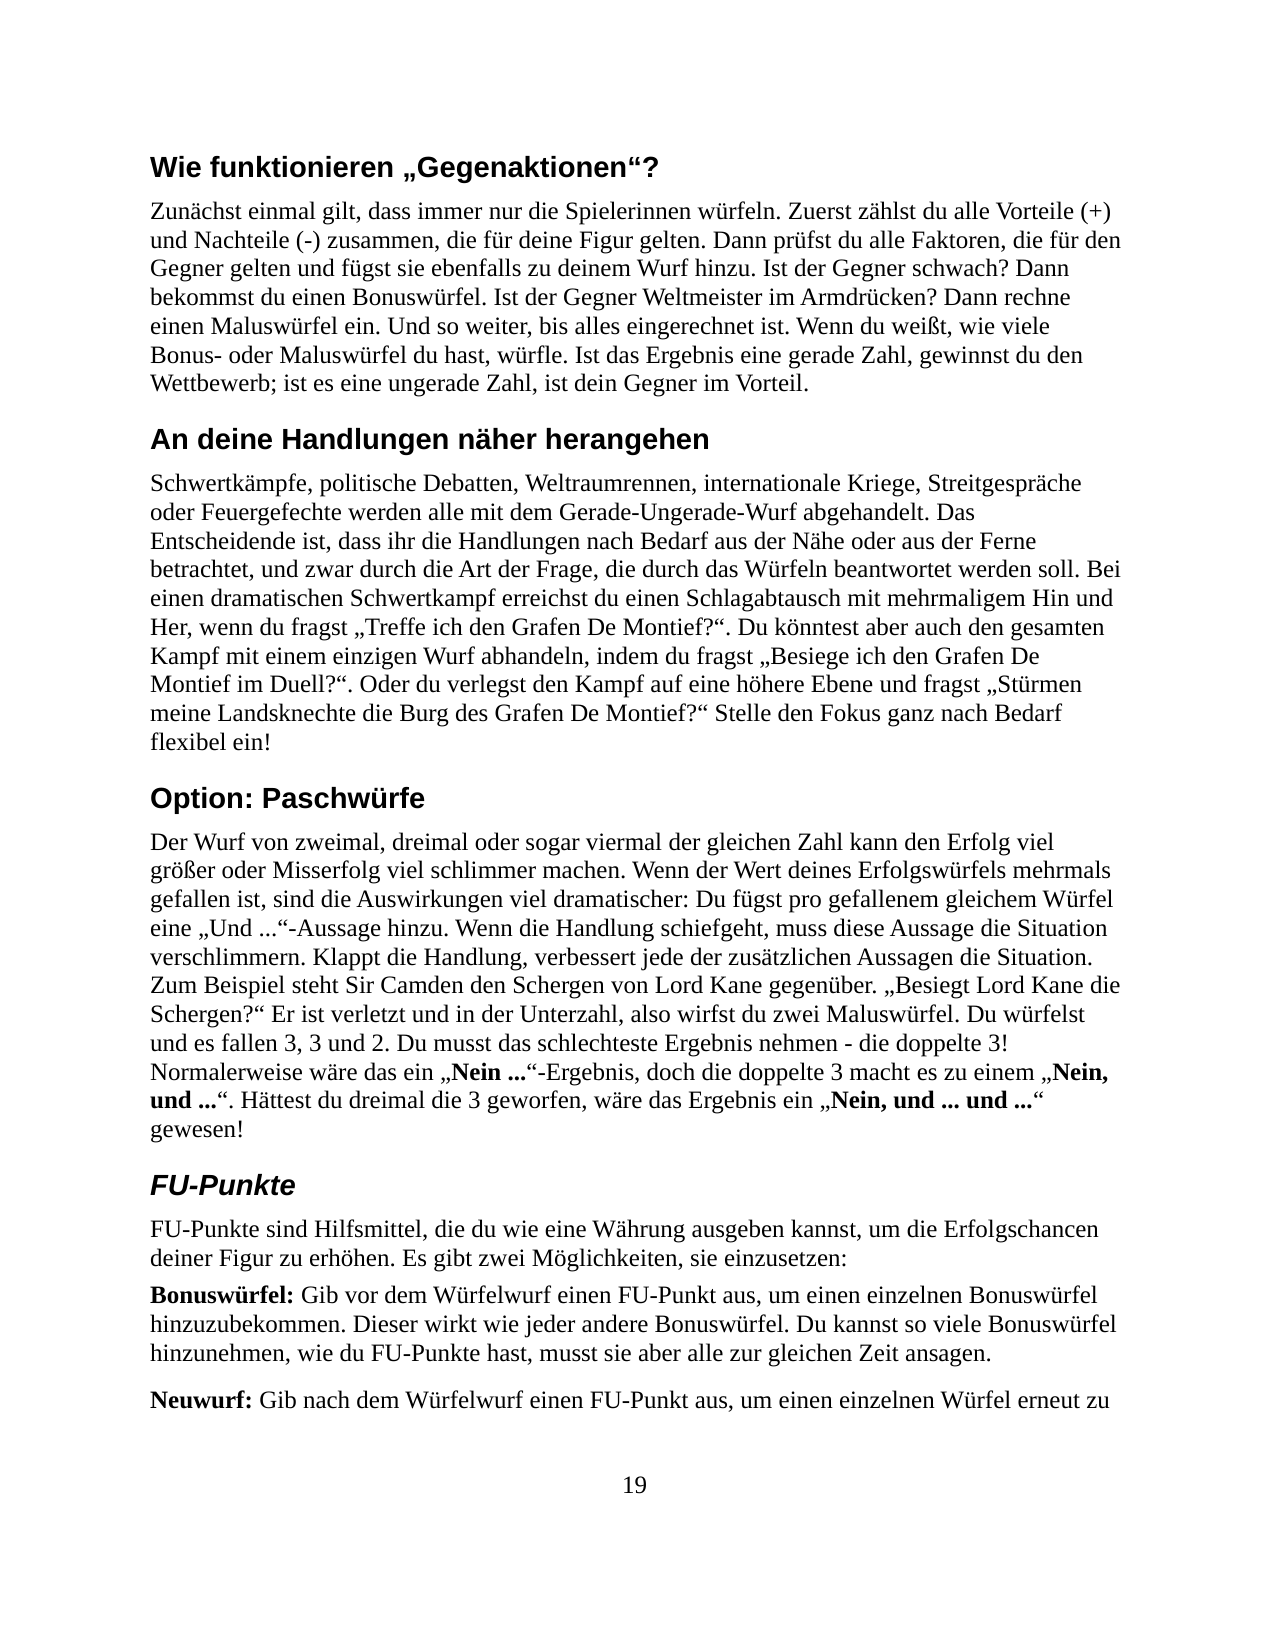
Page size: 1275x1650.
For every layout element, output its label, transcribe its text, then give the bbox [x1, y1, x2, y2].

text Der Wurf von zweimal, dreimal oder sogar viermal der gleichen Zahl kann den Erfolg viel größer oder Misserfolg viel schlimmer machen. Wenn der Wert deines Erfolgswürfels mehrmals gefallen ist, sind die Auswirkungen viel dramatischer: Du fügst pro gefallenem gleichem Würfel eine „Und ...“-Aussage hinzu. Wenn die Handlung schiefgeht, muss diese Aussage die Situation verschlimmern. Klappt die Handlung, verbessert jede der zusätzlichen Aussagen die Situation. Zum Beispiel steht Sir Camden den Schergen von Lord Kane gegenüber. „Besiegt Lord Kane die Schergen?“ Er ist verletzt und in der Unterzahl, also wirfst du zwei Maluswürfel. Du würfelst und es fallen 3, 3 und 2. Du musst das schlechteste Ergebnis nehmen - die doppelte 3! Normalerweise wäre das ein „Nein ...“-Ergebnis, doch die doppelte 3 macht es zu einem „Nein, und ...“. Hättest du dreimal die 3 geworfen, wäre das Ergebnis ein „Nein, und ... und ...“ gewesen! [150, 827, 1125, 1143]
text FU-Punkte sind Hilfsmittel, die du wie eine Währung ausgeben kannst, um die Erfolgschancen deiner Figur zu erhöhen. Es gibt zwei Möglichkeiten, sie einzusetzen: [150, 1214, 1125, 1272]
subtitle Option: Paschwürfe [150, 781, 1125, 814]
subtitle Wie funktionieren „Gegenaktionen“? [150, 150, 1125, 183]
text Neuwurf: Gib nach dem Würfelwurf einen FU-Punkt aus, um einen einzelnen Würfel erneut zu [150, 1385, 1125, 1413]
subtitle An deine Handlungen näher herangehen [150, 422, 1125, 456]
subtitle FU-Punkte [150, 1168, 1125, 1202]
text Schwertkämpfe, politische Debatten, Weltraumrennen, internationale Kriege, Streitgespräche oder Feuergefechte werden alle mit dem Gerade-Ungerade-Wurf abgehandelt. Das Entscheidende ist, dass ihr die Handlungen nach Bedarf aus der Nähe oder aus der Ferne betrachtet, und zwar durch die Art der Frage, die durch das Würfeln beantwortet werden soll. Bei einen dramatischen Schwertkampf erreichst du einen Schlagabtausch mit mehrmaligem Hin und Her, wenn du fragst „Treffe ich den Grafen De Montief?“. Du könntest aber auch den gesamten Kampf mit einem einzigen Wurf abhandeln, indem du fragst „Besiege ich den Grafen De Montief im Duell?“. Oder du verlegst den Kampf auf eine höhere Ebene und fragst „Stürmen meine Landsknechte die Burg des Grafen De Montief?“ Stelle den Fokus ganz nach Bedarf flexibel ein! [150, 468, 1125, 756]
text Bonuswürfel: Gib vor dem Würfelwurf einen FU-Punkt aus, um einen einzelnen Bonuswürfel hinzuzubekommen. Dieser wirkt wie jeder andere Bonuswürfel. Du kannst so viele Bonuswürfel hinzunehmen, wie du FU-Punkte hast, musst sie aber alle zur gleichen Zeit ansagen. [150, 1281, 1125, 1367]
text Zunächst einmal gilt, dass immer nur die Spielerinnen würfeln. Zuerst zählst du alle Vorteile (+) und Nachteile (-) zusammen, die für deine Figur gelten. Dann prüfst du alle Faktoren, die für den Gegner gelten und fügst sie ebenfalls zu deinem Wurf hinzu. Ist der Gegner schwach? Dann bekommst du einen Bonuswürfel. Ist der Gegner Weltmeister im Armdrücken? Dann rechne einen Maluswürfel ein. Und so weiter, bis alles eingerechnet ist. Wenn du weißt, wie viele Bonus- oder Maluswürfel du hast, würfle. Ist das Ergebnis eine gerade Zahl, gewinnst du den Wettbewerb; ist es eine ungerade Zahl, ist dein Gegner im Vorteil. [150, 196, 1125, 397]
